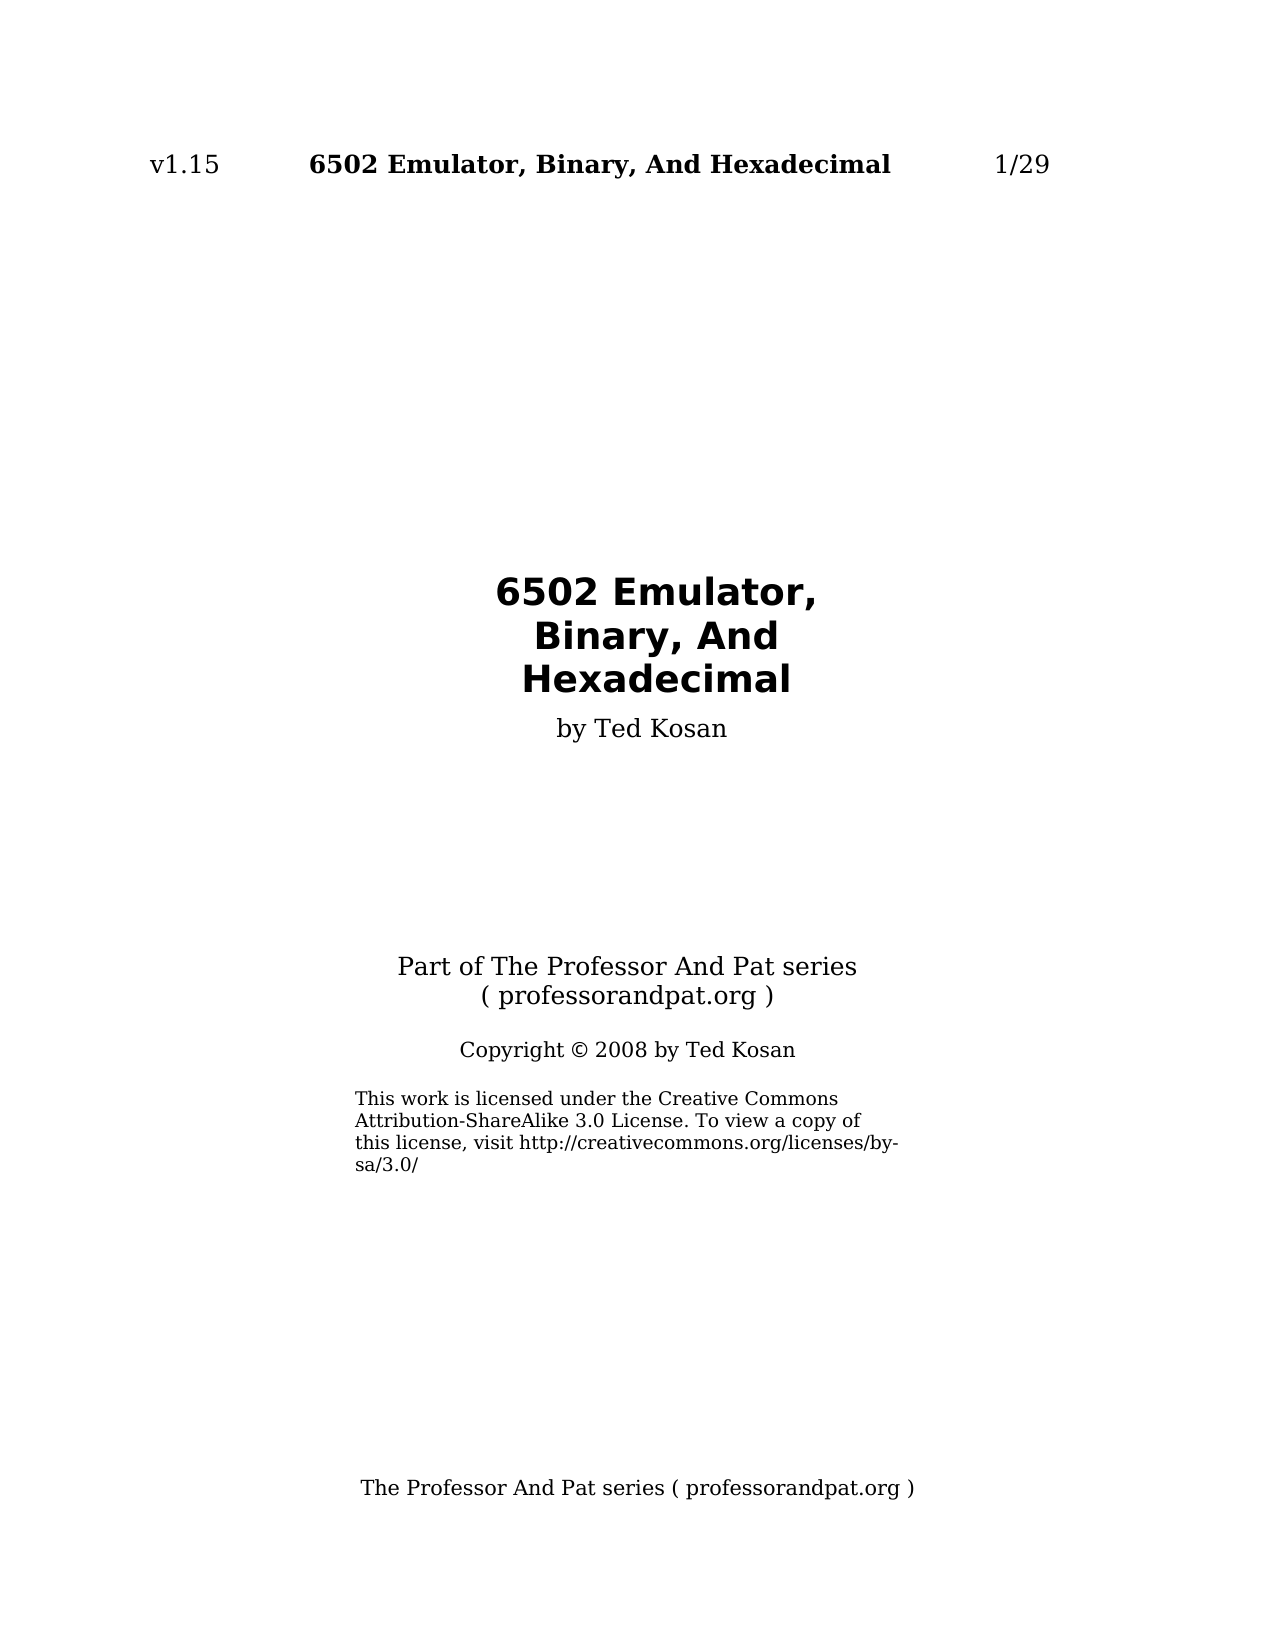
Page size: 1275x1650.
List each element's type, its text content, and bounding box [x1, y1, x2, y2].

text by Ted Kosan [425, 714, 858, 743]
text This work is licensed under the Creative Commons Attribution-ShareAlike 3.0 License. To view a copy of this license, visit http://creativecommons.org/licenses/by-sa/3.0/ [355, 1088, 900, 1176]
subtitle 6502 Emulator, Binary, And Hexadecimal [425, 571, 858, 702]
text Copyright © 2008 by Ted Kosan [355, 1035, 900, 1063]
text Part of The Professor And Pat series ( professorandpat.org ) [355, 952, 900, 1011]
